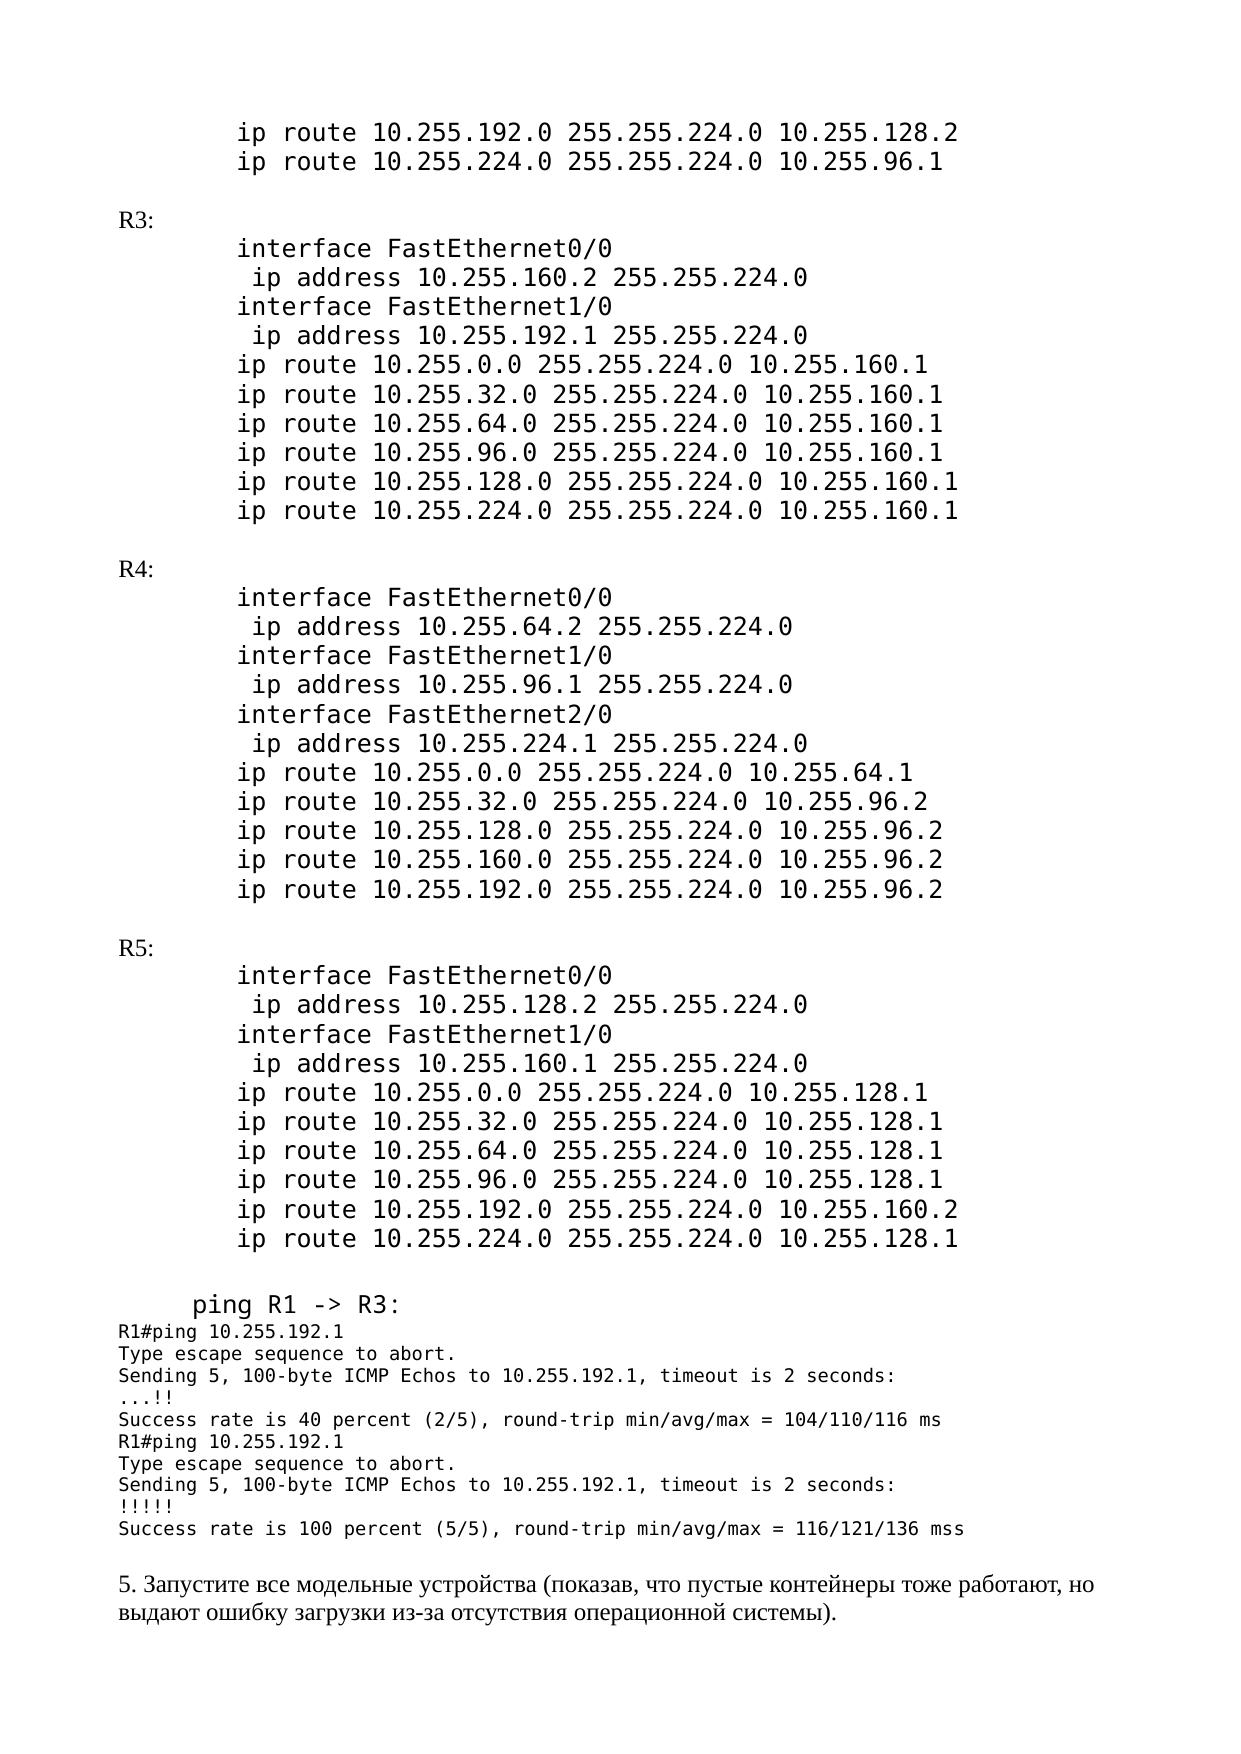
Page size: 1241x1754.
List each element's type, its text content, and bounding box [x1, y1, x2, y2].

text Success rate is 40 percent (2/5), round-trip min/avg/max = 104/110/116 ms [118, 1409, 1122, 1431]
text R3: [118, 205, 1122, 234]
text ip route 10.255.0.0 255.255.224.0 10.255.160.1 [236, 351, 1122, 380]
text ip address 10.255.160.1 255.255.224.0 [236, 1049, 1122, 1078]
text ip route 10.255.224.0 255.255.224.0 10.255.96.1 [236, 147, 1122, 176]
text Sending 5, 100-byte ICMP Echos to 10.255.192.1, timeout is 2 seconds: [118, 1474, 1122, 1496]
text ip route 10.255.160.0 255.255.224.0 10.255.96.2 [236, 846, 1122, 875]
text !!!!! [118, 1496, 1122, 1518]
text R1#ping 10.255.192.1 [118, 1431, 1122, 1452]
text ...!! [118, 1387, 1122, 1409]
text Success rate is 100 percent (5/5), round-trip min/avg/max = 116/121/136 mss [118, 1518, 1122, 1569]
text 5. Запустите все модельные устройства (показав, что пустые контейнеры тоже работают, но [118, 1569, 1122, 1597]
text ip route 10.255.0.0 255.255.224.0 10.255.64.1 [236, 758, 1122, 787]
text R5: [118, 933, 1122, 961]
text выдают ошибку загрузки из-за отсутствия операционной системы). [118, 1597, 1122, 1626]
text ip route 10.255.32.0 255.255.224.0 10.255.96.2 [236, 787, 1122, 816]
text ip address 10.255.128.2 255.255.224.0 [236, 991, 1122, 1020]
text ip address 10.255.224.1 255.255.224.0 [236, 729, 1122, 758]
text ip route 10.255.96.0 255.255.224.0 10.255.128.1 [236, 1166, 1122, 1195]
text ip route 10.255.0.0 255.255.224.0 10.255.128.1 [236, 1078, 1122, 1107]
text ip address 10.255.96.1 255.255.224.0 [236, 671, 1122, 700]
text interface FastEthernet2/0 [236, 700, 1122, 729]
text ip route 10.255.192.0 255.255.224.0 10.255.160.2 [236, 1195, 1122, 1224]
text ip route 10.255.32.0 255.255.224.0 10.255.160.1 [236, 380, 1122, 409]
text ip route 10.255.32.0 255.255.224.0 10.255.128.1 [236, 1107, 1122, 1136]
text ip address 10.255.64.2 255.255.224.0 [236, 612, 1122, 641]
text ip route 10.255.224.0 255.255.224.0 10.255.160.1 [236, 496, 1122, 526]
text Type escape sequence to abort. [118, 1452, 1122, 1474]
text ip route 10.255.128.0 255.255.224.0 10.255.96.2 [236, 816, 1122, 846]
text Type escape sequence to abort. [118, 1343, 1122, 1365]
text ip address 10.255.192.1 255.255.224.0 [236, 321, 1122, 351]
text ip address 10.255.160.2 255.255.224.0 [236, 263, 1122, 292]
text interface FastEthernet1/0 [236, 641, 1122, 671]
text interface FastEthernet1/0 [236, 292, 1122, 321]
text ip route 10.255.128.0 255.255.224.0 10.255.160.1 [236, 467, 1122, 496]
text ip route 10.255.224.0 255.255.224.0 10.255.128.1 [236, 1224, 1122, 1253]
text interface FastEthernet1/0 [236, 1020, 1122, 1049]
text interface FastEthernet0/0 [236, 234, 1122, 263]
text ip route 10.255.192.0 255.255.224.0 10.255.96.2 [236, 875, 1122, 904]
text ip route 10.255.192.0 255.255.224.0 10.255.128.2 [236, 118, 1122, 147]
text Sending 5, 100-byte ICMP Echos to 10.255.192.1, timeout is 2 seconds: [118, 1365, 1122, 1387]
text ip route 10.255.64.0 255.255.224.0 10.255.128.1 [236, 1136, 1122, 1166]
text R4: [118, 554, 1122, 583]
text ip route 10.255.64.0 255.255.224.0 10.255.160.1 [236, 409, 1122, 438]
text interface FastEthernet0/0 [236, 961, 1122, 991]
text ping R1 -> R3: [118, 1287, 1122, 1321]
text ip route 10.255.96.0 255.255.224.0 10.255.160.1 [236, 438, 1122, 467]
text R1#ping 10.255.192.1 [118, 1321, 1122, 1343]
text interface FastEthernet0/0 [236, 583, 1122, 612]
